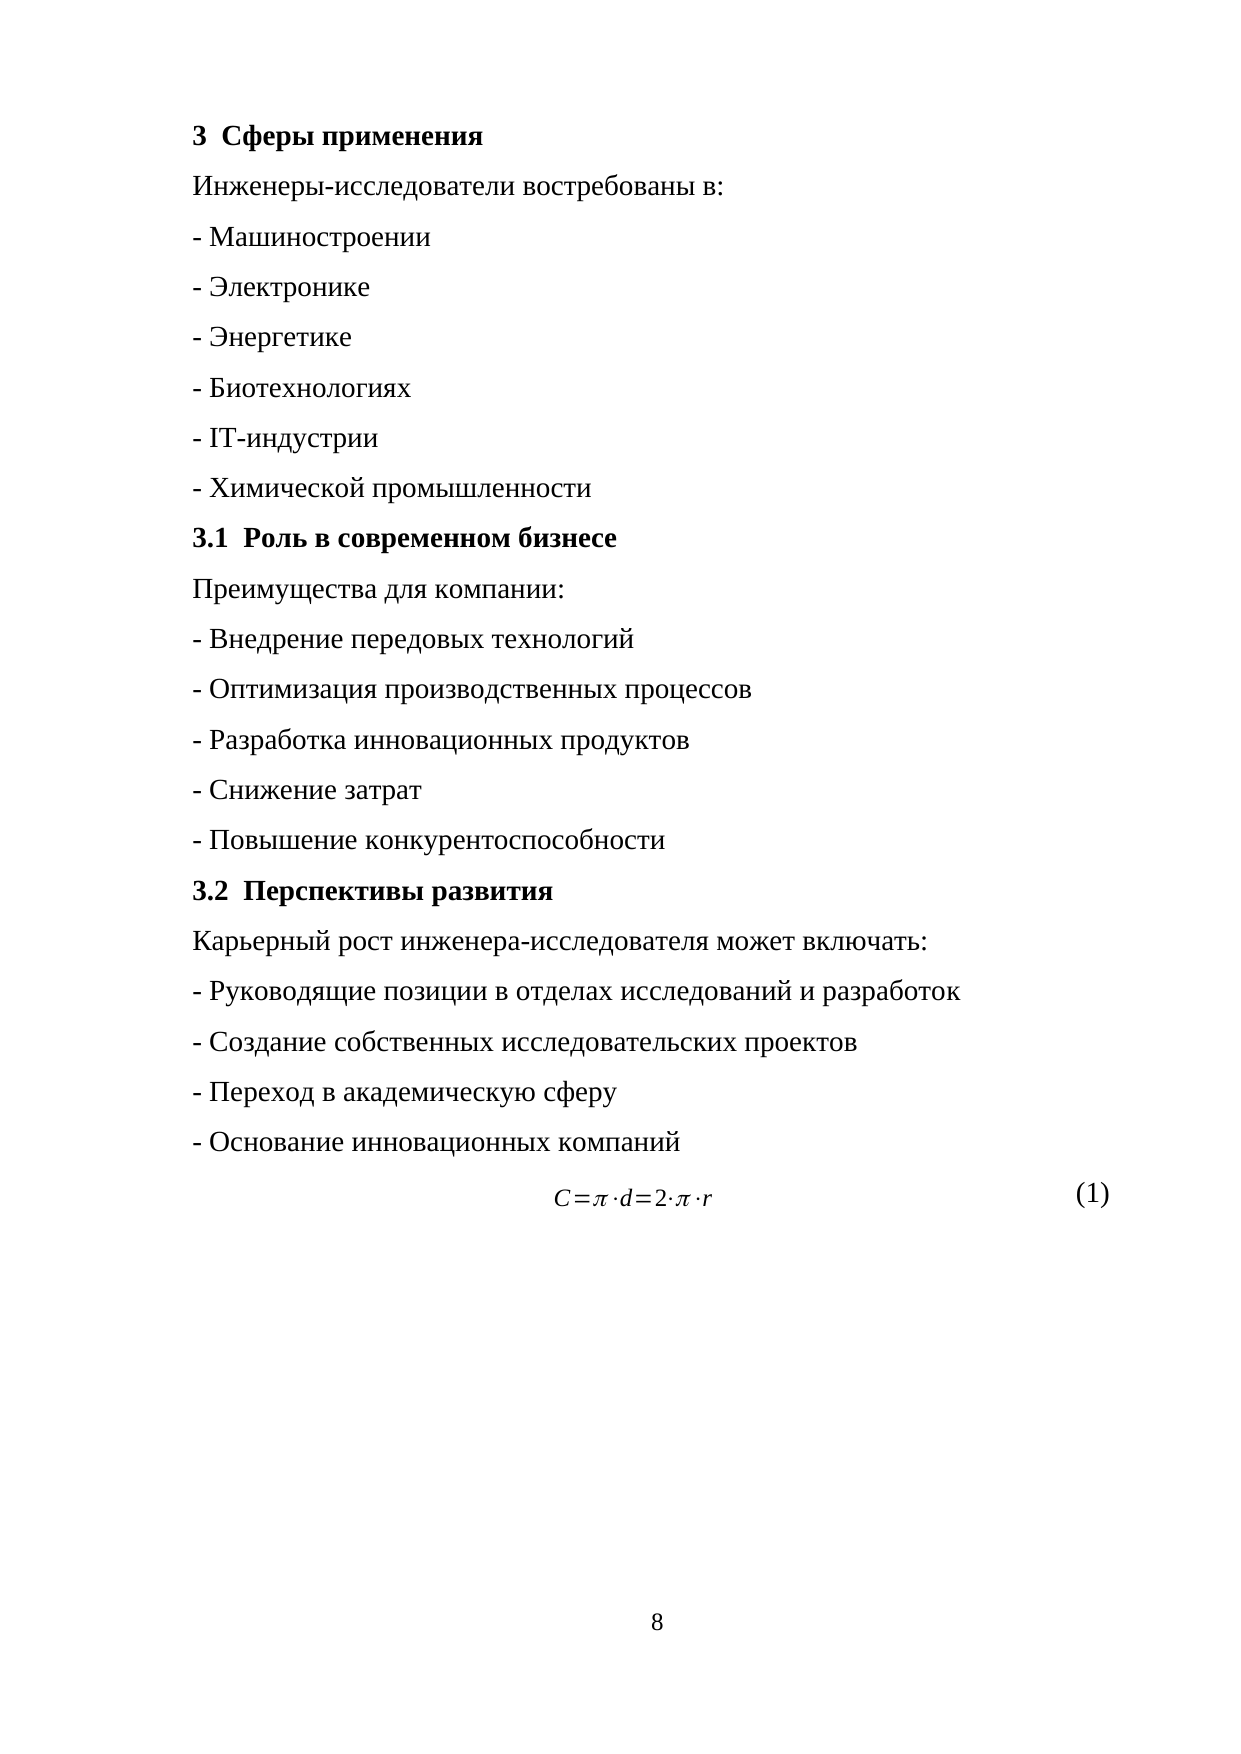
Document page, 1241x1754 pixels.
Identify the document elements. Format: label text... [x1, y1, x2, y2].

subtitle Роль в современном бизнесе [118, 521, 1122, 554]
subtitle Перспективы развития [118, 873, 1122, 906]
text - Повышение конкурентоспособности [118, 822, 1122, 856]
text - Руководящие позиции в отделах исследований и разработок [118, 973, 1122, 1007]
text - Разработка инновационных продуктов [118, 722, 1122, 755]
text - Биотехнологиях [118, 370, 1122, 403]
text - Машиностроении [118, 219, 1122, 252]
text - Создание собственных исследовательских проектов [118, 1024, 1122, 1057]
text - IT-индустрии [118, 420, 1122, 453]
text - Внедрение передовых технологий [118, 621, 1122, 655]
text Карьерный рост инженера-исследователя может включать: [118, 923, 1122, 957]
text Преимущества для компании: [118, 571, 1122, 604]
text - Основание инновационных компаний [118, 1124, 1122, 1158]
subtitle Сферы применения [118, 118, 1122, 152]
text - Оптимизация производственных процессов [118, 672, 1122, 705]
text - Энергетике [118, 319, 1122, 353]
text Инженеры-исследователи востребованы в: [118, 168, 1122, 202]
text - Электронике [118, 269, 1122, 303]
text - Переход в академическую сферу [118, 1074, 1122, 1108]
text - Химической промышленности [118, 470, 1122, 504]
text (1) [118, 1175, 1122, 1212]
text - Снижение затрат [118, 772, 1122, 806]
